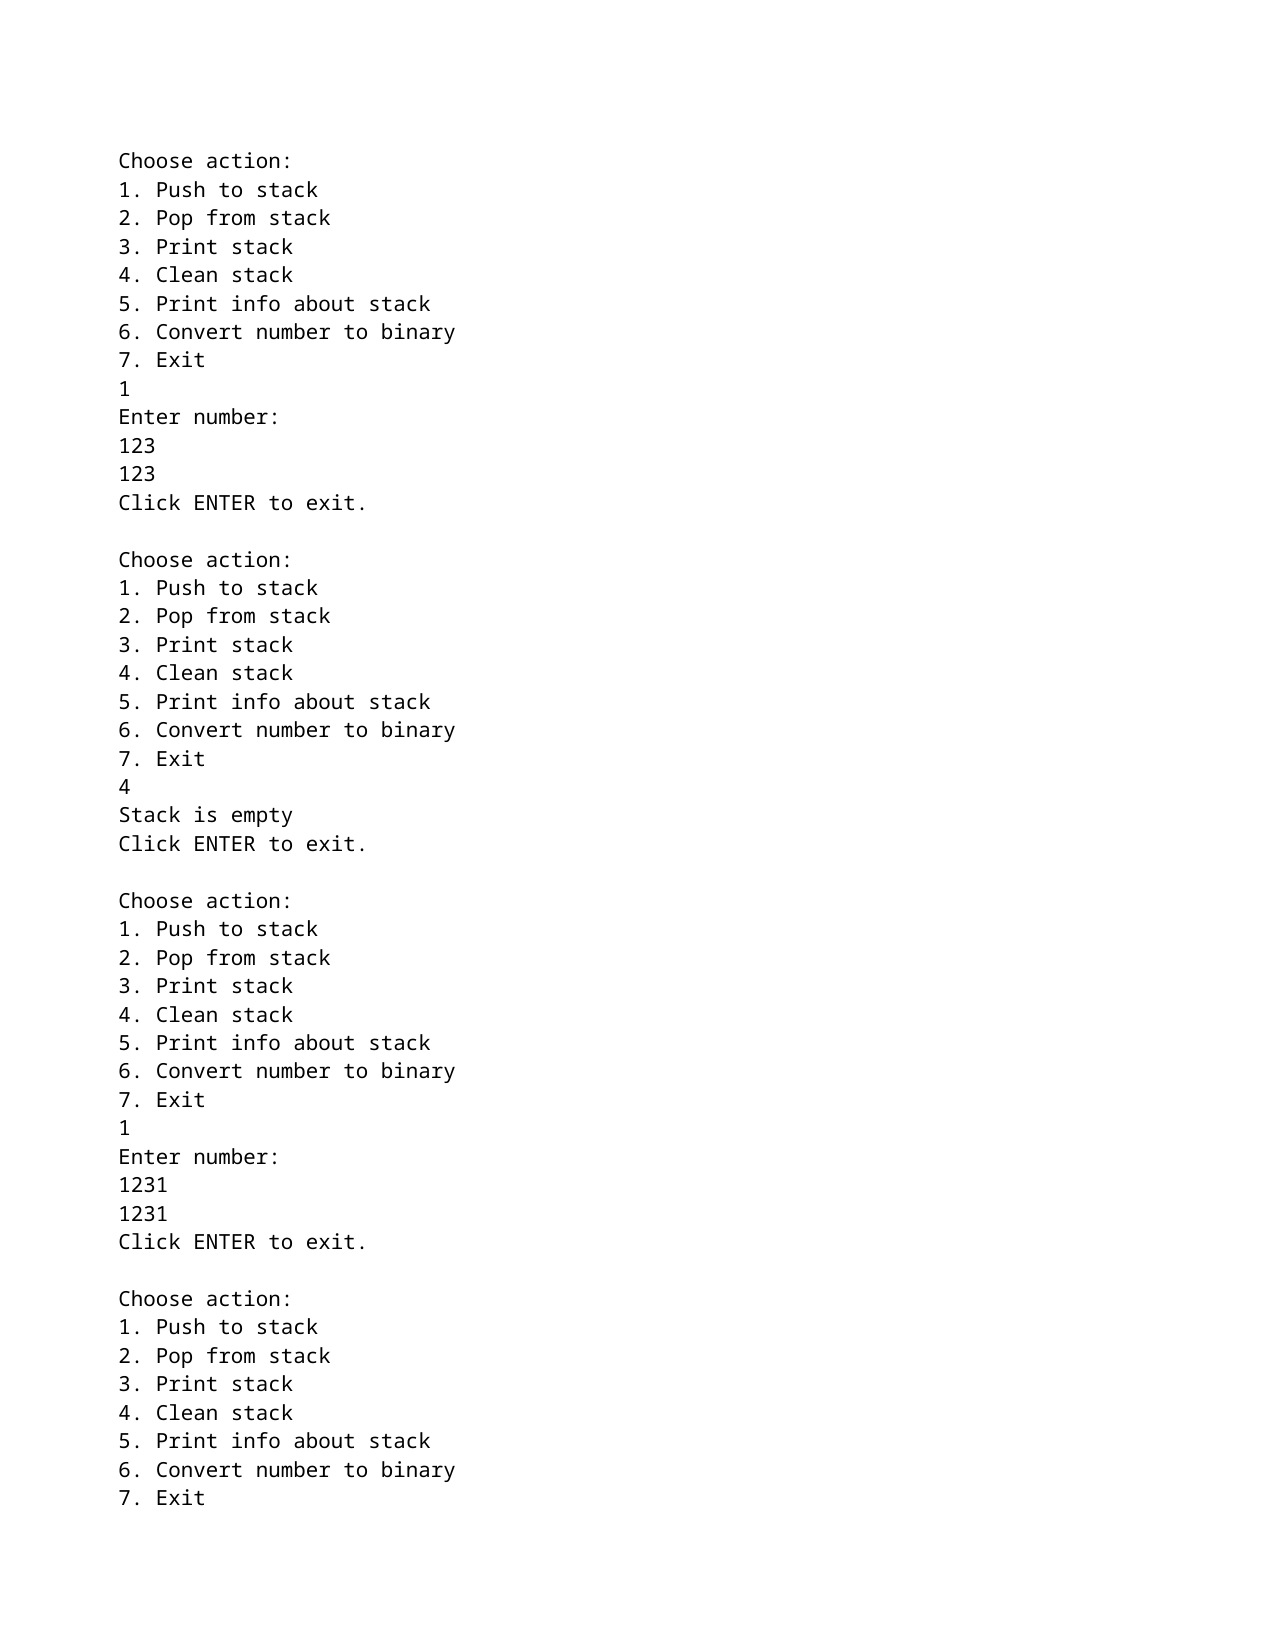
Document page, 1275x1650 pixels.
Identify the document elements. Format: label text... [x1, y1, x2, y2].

text 2. Pop from stack [118, 1341, 1157, 1369]
text 4. Clean stack [118, 260, 1157, 289]
text 4. Clean stack [118, 1000, 1157, 1028]
text 5. Print info about stack [118, 289, 1157, 317]
text 1 [118, 1113, 1157, 1142]
text 5. Print info about stack [118, 687, 1157, 715]
text 1231 [118, 1170, 1157, 1199]
text 7. Exit [118, 744, 1157, 772]
text 2. Pop from stack [118, 943, 1157, 971]
text 7. Exit [118, 1085, 1157, 1113]
text 7. Exit [118, 346, 1157, 374]
text 6. Convert number to binary [118, 1455, 1157, 1483]
text 1231 [118, 1199, 1157, 1227]
text 7. Exit [118, 1483, 1157, 1512]
text Choose action: [118, 147, 1157, 175]
text Enter number: [118, 402, 1157, 431]
text 1. Push to stack [118, 175, 1157, 203]
text 1. Push to stack [118, 1312, 1157, 1341]
text Choose action: [118, 886, 1157, 914]
text Stack is empty [118, 801, 1157, 829]
text 4. Clean stack [118, 658, 1157, 687]
text Click ENTER to exit. [118, 829, 1157, 857]
text 6. Convert number to binary [118, 1057, 1157, 1085]
text Choose action: [118, 545, 1157, 573]
text 1 [118, 374, 1157, 402]
text 123 [118, 459, 1157, 488]
text 2. Pop from stack [118, 602, 1157, 630]
text 6. Convert number to binary [118, 317, 1157, 346]
text 6. Convert number to binary [118, 715, 1157, 744]
text 3. Print stack [118, 630, 1157, 658]
text 1. Push to stack [118, 914, 1157, 943]
text Enter number: [118, 1142, 1157, 1170]
text Choose action: [118, 1284, 1157, 1312]
text 4 [118, 772, 1157, 801]
text 3. Print stack [118, 1369, 1157, 1398]
text 5. Print info about stack [118, 1028, 1157, 1057]
text 3. Print stack [118, 232, 1157, 260]
text 3. Print stack [118, 971, 1157, 1000]
text 123 [118, 431, 1157, 459]
text 4. Clean stack [118, 1398, 1157, 1426]
text 5. Print info about stack [118, 1426, 1157, 1455]
text Click ENTER to exit. [118, 1227, 1157, 1256]
text 1. Push to stack [118, 573, 1157, 602]
text Click ENTER to exit. [118, 488, 1157, 516]
text 2. Pop from stack [118, 203, 1157, 232]
